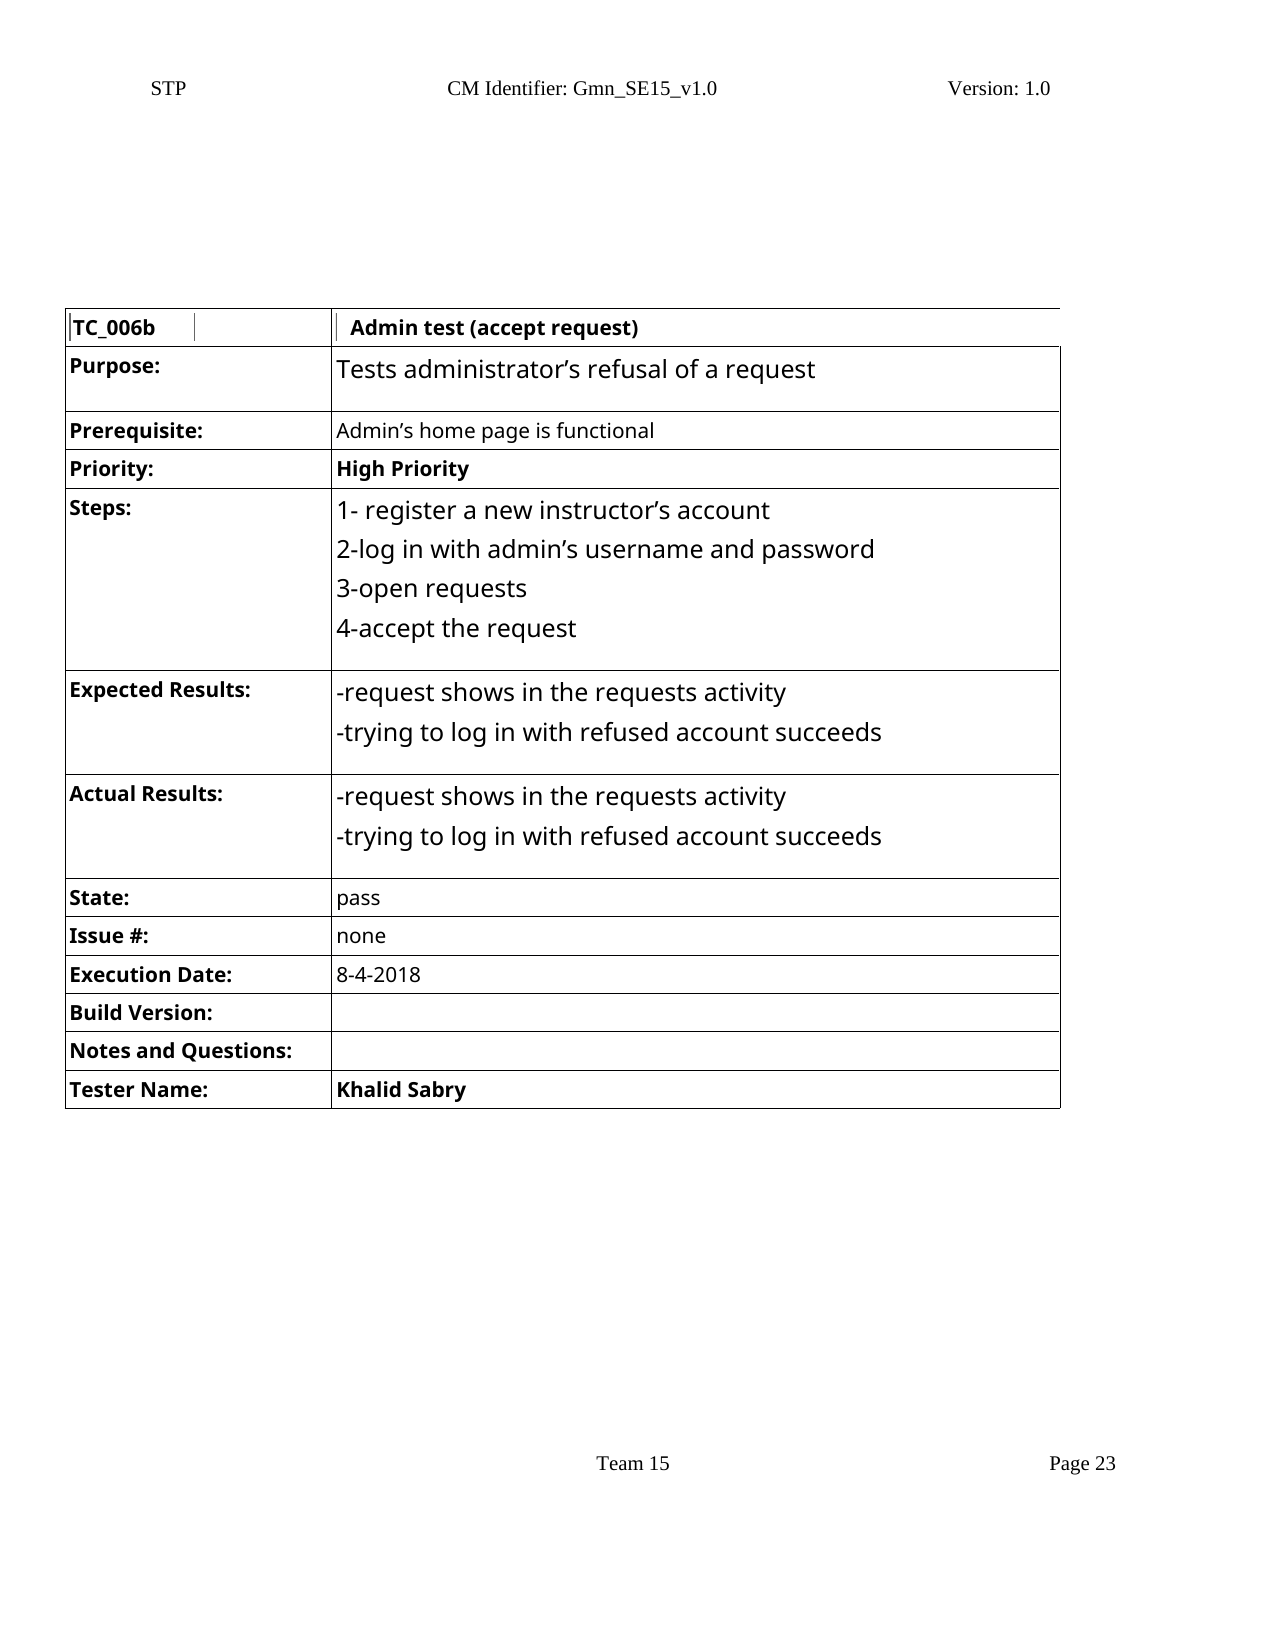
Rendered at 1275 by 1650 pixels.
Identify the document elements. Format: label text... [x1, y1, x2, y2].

table_cell -request shows in the requests activity -trying to log in with refused account succeeds [332, 670, 1060, 774]
table_cell High Priority [332, 449, 1060, 488]
table_header Admin test (accept request) [332, 309, 1060, 346]
table_cell Khalid Sabry [332, 1070, 1060, 1108]
table_cell State: [66, 879, 331, 916]
table_cell Priority: [66, 450, 331, 488]
table_cell [332, 993, 1060, 1031]
table_header TC_006b [66, 309, 189, 346]
table_cell -request shows in the requests activity -trying to log in with refused account succeeds [332, 774, 1060, 878]
table_cell pass [332, 878, 1060, 916]
table_cell none [332, 916, 1060, 954]
table_cell Notes and Questions: [66, 1032, 331, 1069]
table_cell [332, 1031, 1060, 1069]
table_cell Prerequisite: [66, 412, 331, 449]
table_cell 1- register a new instructor’s account 2-log in with admin’s username and password 3-open requests 4-accept the request [332, 488, 1060, 670]
table_cell Execution Date: [66, 956, 331, 993]
table_cell Issue #: [66, 917, 331, 954]
table_cell Expected Results: [66, 671, 331, 774]
table_cell Actual Results: [66, 775, 331, 878]
table_cell Purpose: [66, 347, 331, 411]
table_cell Build Version: [66, 994, 331, 1031]
table_cell Admin’s home page is functional [332, 411, 1060, 449]
table_cell Steps: [66, 489, 331, 670]
table_cell Tester Name: [66, 1071, 331, 1108]
table_cell 8-4-2018 [332, 955, 1060, 993]
table_cell Tests administrator’s refusal of a request [332, 346, 1060, 411]
table_header [190, 309, 331, 346]
